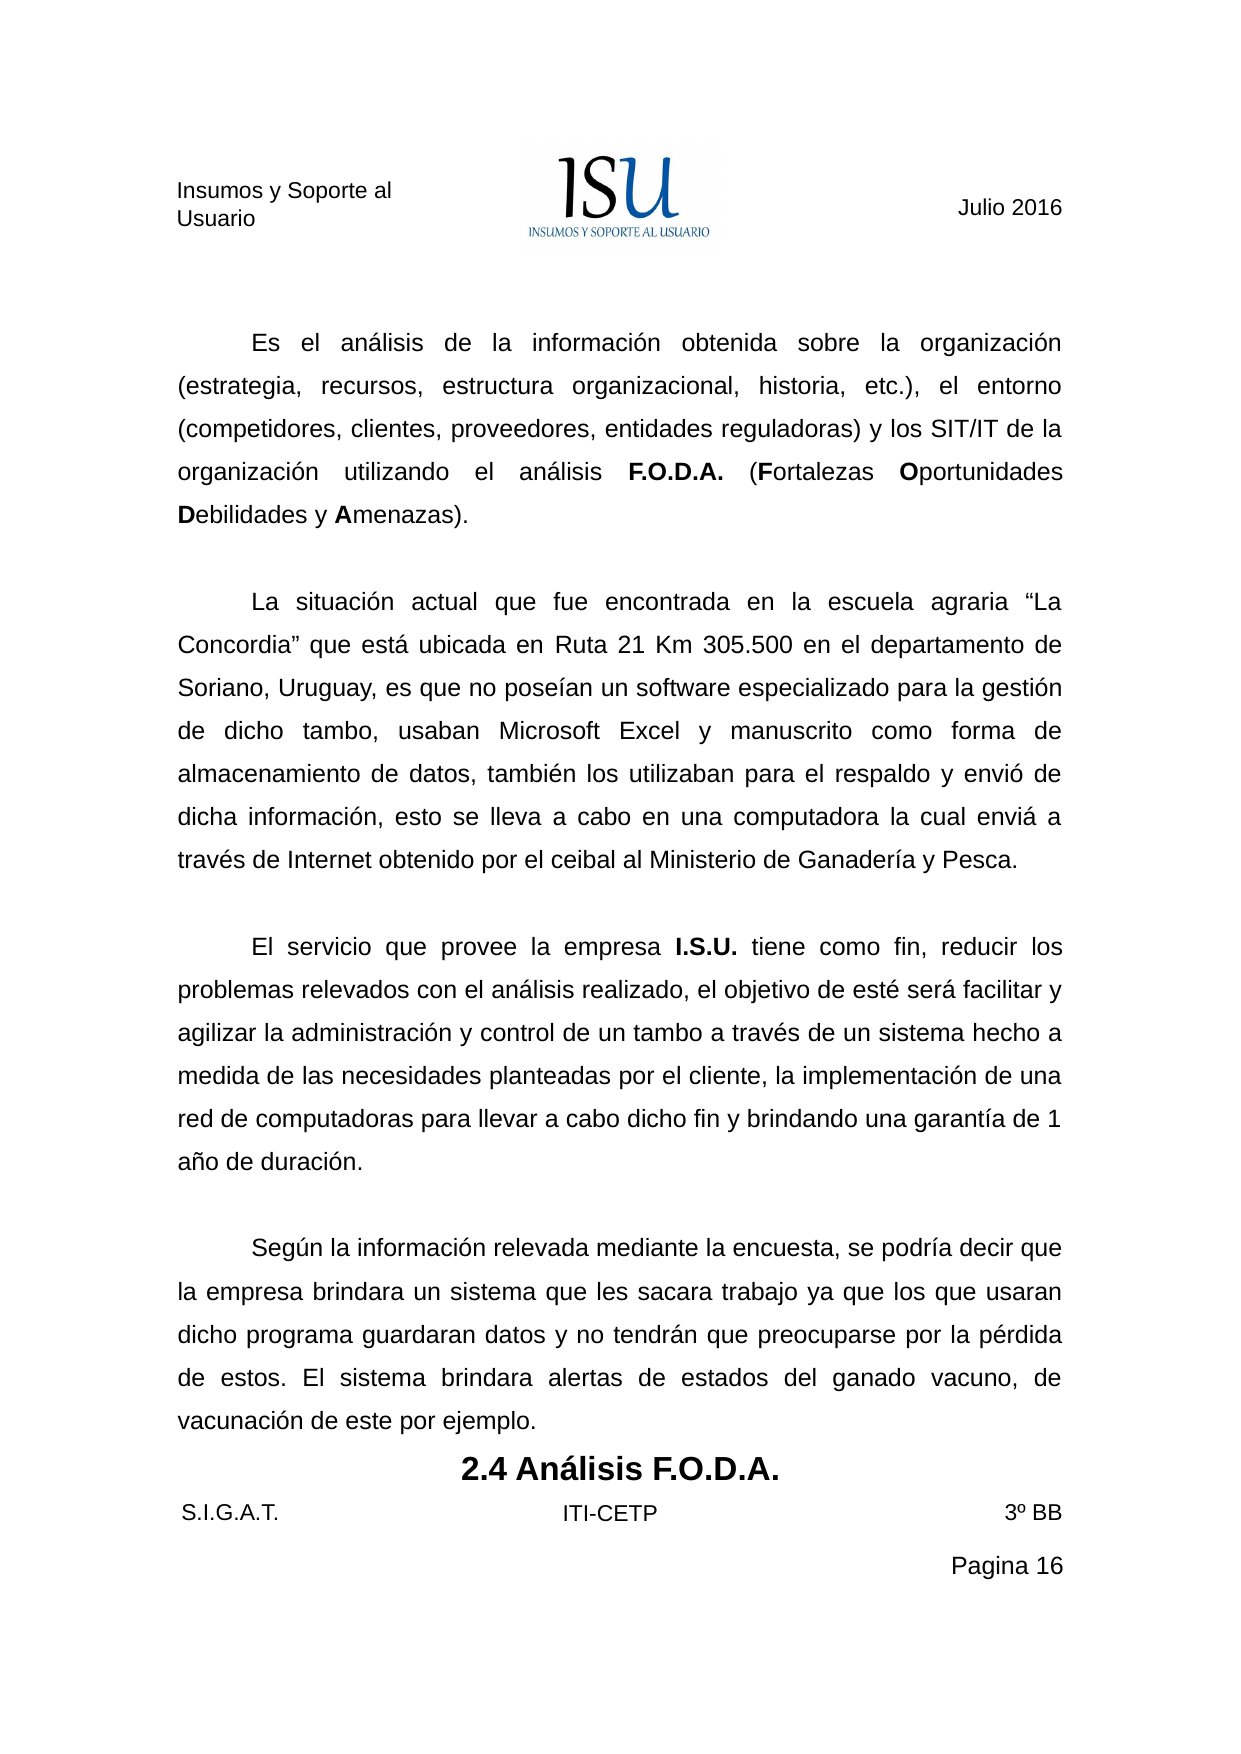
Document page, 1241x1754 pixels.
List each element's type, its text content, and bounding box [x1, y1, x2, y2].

picture [517, 138, 723, 252]
text 2.4 Análisis F.O.D.A. [177, 1449, 1063, 1487]
text La situación actual que fue encontrada en la escuela agraria “La Concordia” que está ubicada en Ruta 21 Km 305.500 en el departamento de Soriano, Uruguay, es que no poseían un software especializado para la gestión de dicho tambo, usaban Microsoft Excel y manuscrito como forma de almacenamiento de datos, también los utilizaban para el respaldo y envió de dicha información, esto se lleva a cabo en una computadora la cual enviá a través de Internet obtenido por el ceibal al Ministerio de Ganadería y Pesca. [177, 587, 1063, 874]
text Es el análisis de la información obtenida sobre la organización (estrategia, recursos, estructura organizacional, historia, etc.), el entorno (competidores, clientes, proveedores, entidades reguladoras) y los SIT/IT de la organización utilizando el análisis F.O.D.A. (Fortalezas Oportunidades Debilidades y Amenazas). [177, 328, 1063, 529]
text El servicio que provee la empresa I.S.U. tiene como fin, reducir los problemas relevados con el análisis realizado, el objetivo de esté será facilitar y agilizar la administración y control de un tambo a través de un sistema hecho a medida de las necesidades planteadas por el cliente, la implementación de una red de computadoras para llevar a cabo dicho fin y brindando una garantía de 1 año de duración. [177, 932, 1063, 1176]
text Según la información relevada mediante la encuesta, se podría decir que la empresa brindara un sistema que les sacara trabajo ya que los que usaran dicho programa guardaran datos y no tendrán que preocuparse por la pérdida de estos. El sistema brindara alertas de estados del ganado vacuno, de vacunación de este por ejemplo. [177, 1233, 1063, 1435]
